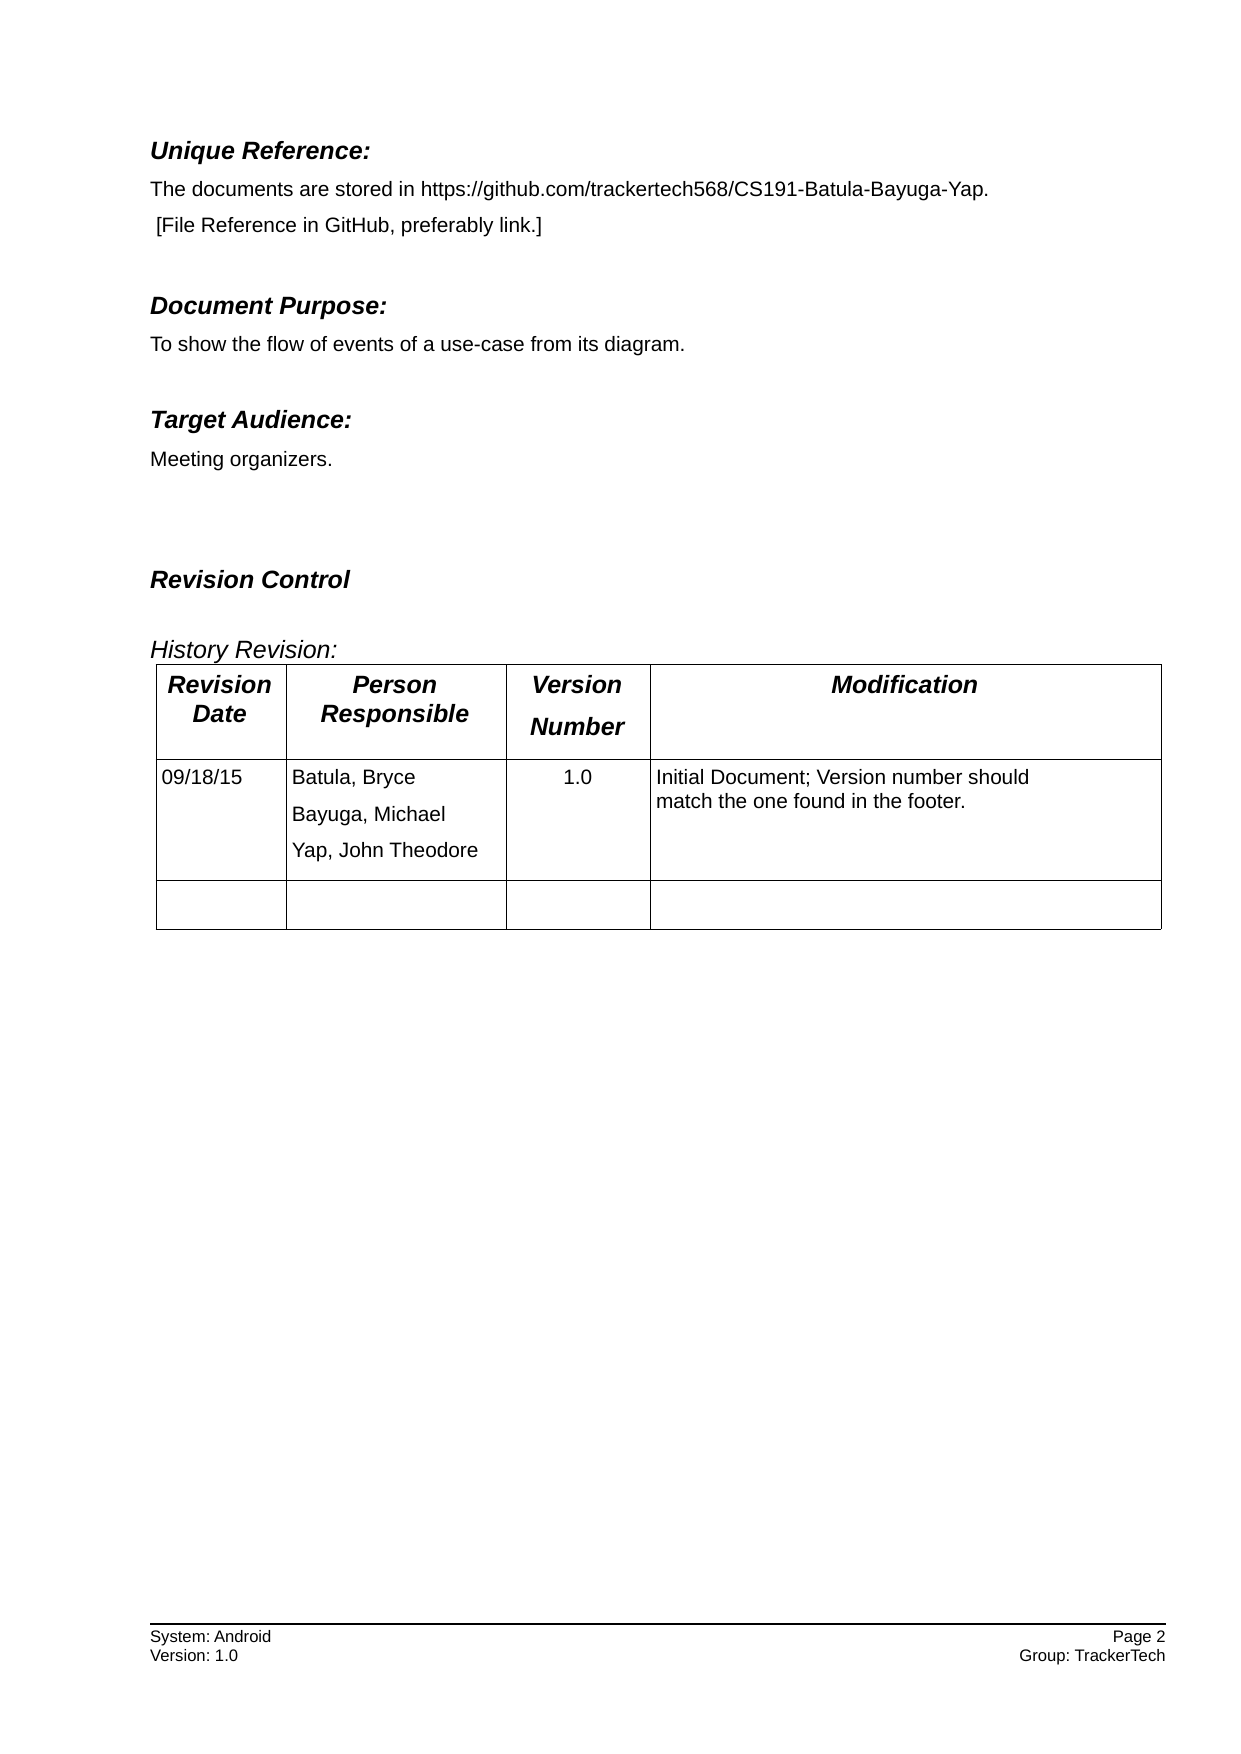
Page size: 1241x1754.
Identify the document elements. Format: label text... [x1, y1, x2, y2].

table_cell [507, 881, 650, 928]
table_cell Batula, Bryce Bayuga, Michael Yap, John Theodore [287, 760, 506, 880]
subtitle Unique Reference: [150, 136, 1166, 164]
subtitle The documents are stored in https://github.com/trackertech568/CS191-Batula-Bayuga-Yap. [150, 177, 1166, 201]
table_header Person Responsible [287, 665, 506, 759]
subtitle [File Reference in GitHub, preferably link.] [150, 213, 1166, 237]
table_cell 1.0 [507, 760, 650, 880]
table_header Revision Date [157, 665, 286, 759]
subtitle Meeting organizers. [150, 446, 1166, 470]
table_cell [651, 881, 1161, 928]
table_cell [157, 881, 286, 928]
table_header Version Number [507, 665, 650, 759]
table_header Modification [651, 665, 1161, 759]
subtitle To show the flow of events of a use-case from its diagram. [150, 332, 1166, 356]
subtitle Revision Control [150, 565, 1166, 594]
subtitle Document Purpose: [150, 291, 1166, 320]
text History Revision: [150, 635, 1166, 664]
table_cell Initial Document; Version number should match the one found in the footer. [651, 760, 1161, 880]
subtitle Target Audience: [150, 405, 1166, 434]
table_cell 09/18/15 [157, 760, 286, 880]
table_cell [287, 881, 506, 928]
